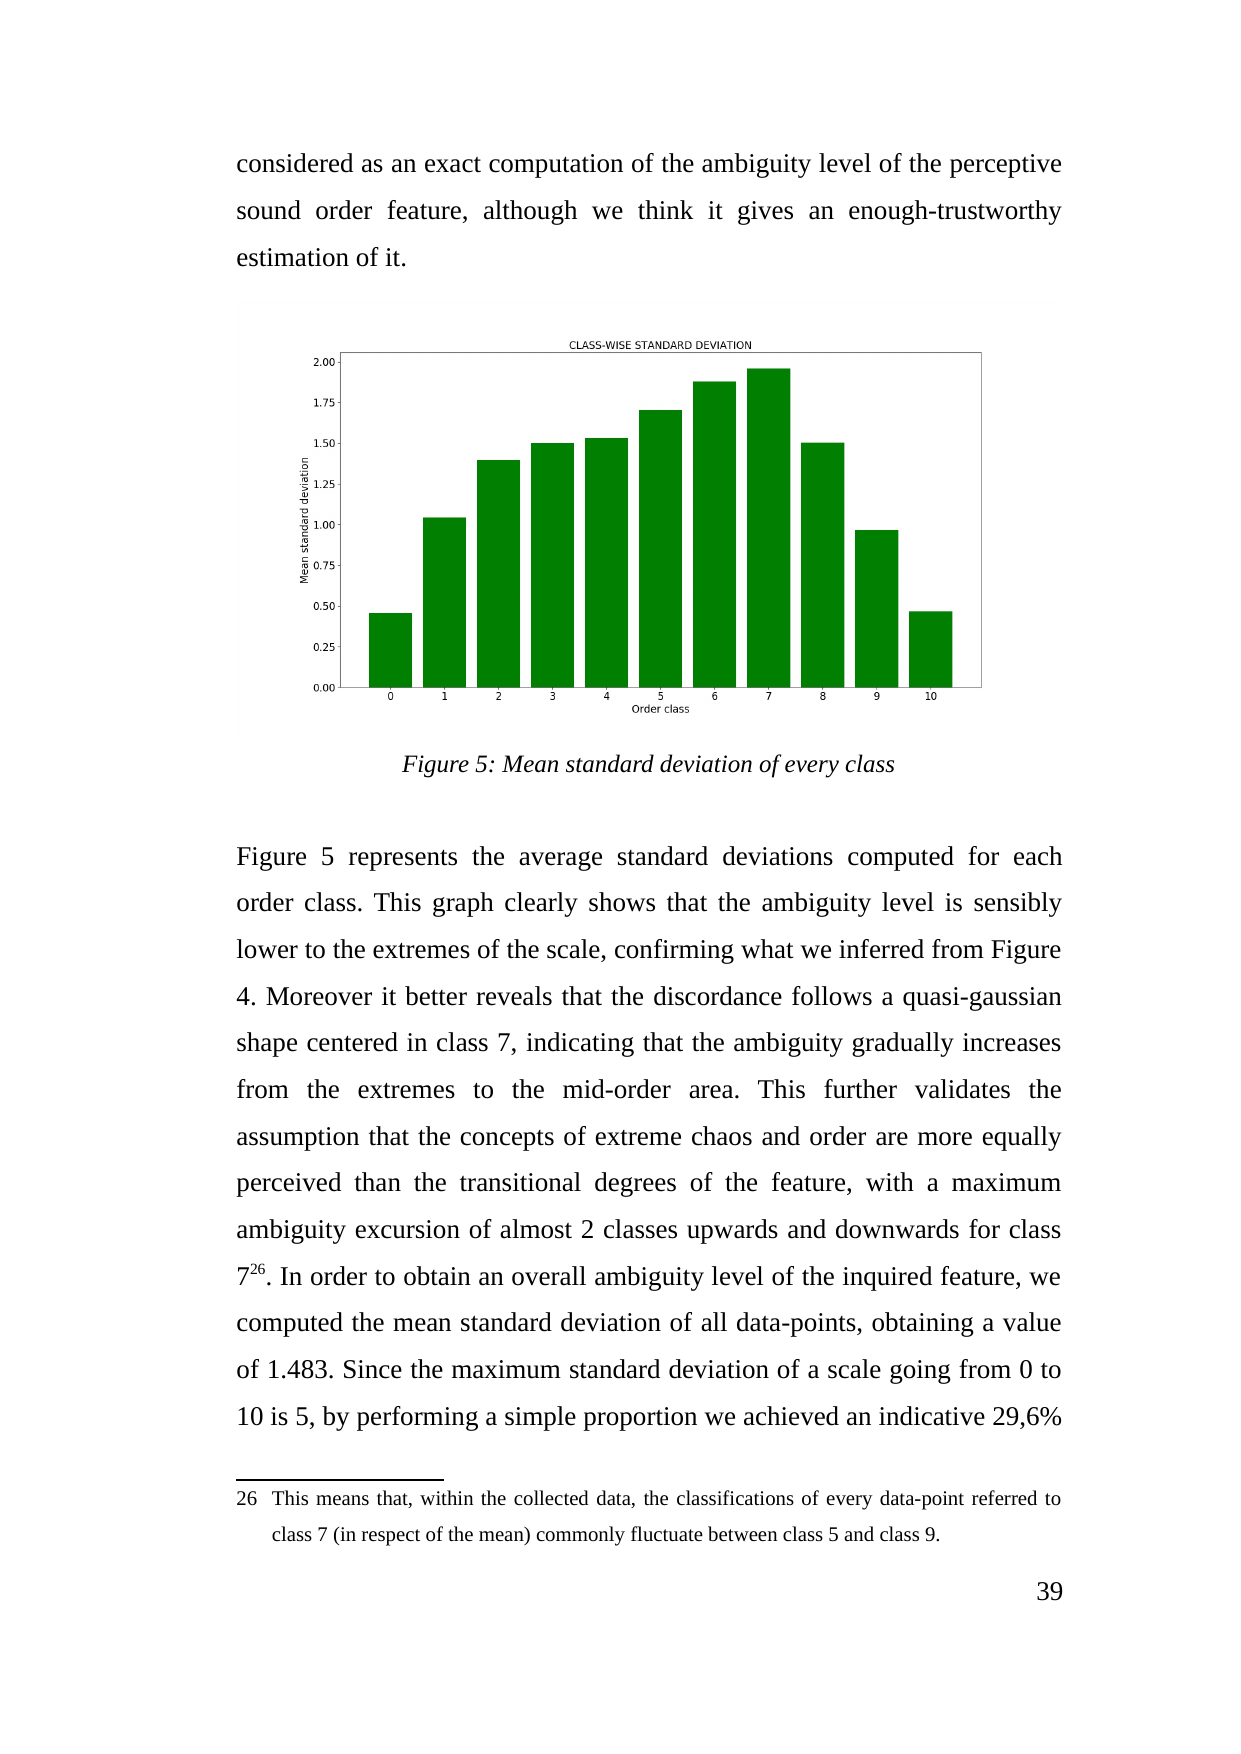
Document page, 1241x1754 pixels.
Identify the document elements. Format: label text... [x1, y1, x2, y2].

picture [236, 300, 1063, 735]
text Figure 5: Mean standard deviation of every class [236, 735, 1063, 778]
text considered as an exact computation of the ambiguity level of the perceptive sound order feature, although we think it gives an enough-trustworthy estimation of it. [236, 148, 1063, 272]
text Figure 5 represents the average standard deviations computed for each order class. This graph clearly shows that the ambiguity level is sensibly lower to the extremes of the scale, confirming what we inferred from Figure 4. Moreover it better reveals that the discordance follows a quasi-gaussian shape centered in class 7, indicating that the ambiguity gradually increases from the extremes to the mid-order area. This further validates the assumption that the concepts of extreme chaos and order are more equally perceived than the transitional degrees of the feature, with a maximum ambiguity excursion of almost 2 classes upwards and downwards for class 7. In order to obtain an overall ambiguity level of the inquired feature, we computed the mean standard deviation of all data-points, obtaining a value of 1.483. Since the maximum standard deviation of a scale going from 0 to 10 is 5, by performing a simple proportion we achieved an indicative 29,6% [236, 840, 1063, 1431]
text This means that, within the collected data, the classifications of every data-point referred to class 7 (in respect of the mean) commonly fluctuate between class 5 and class 9. [236, 1486, 1063, 1546]
